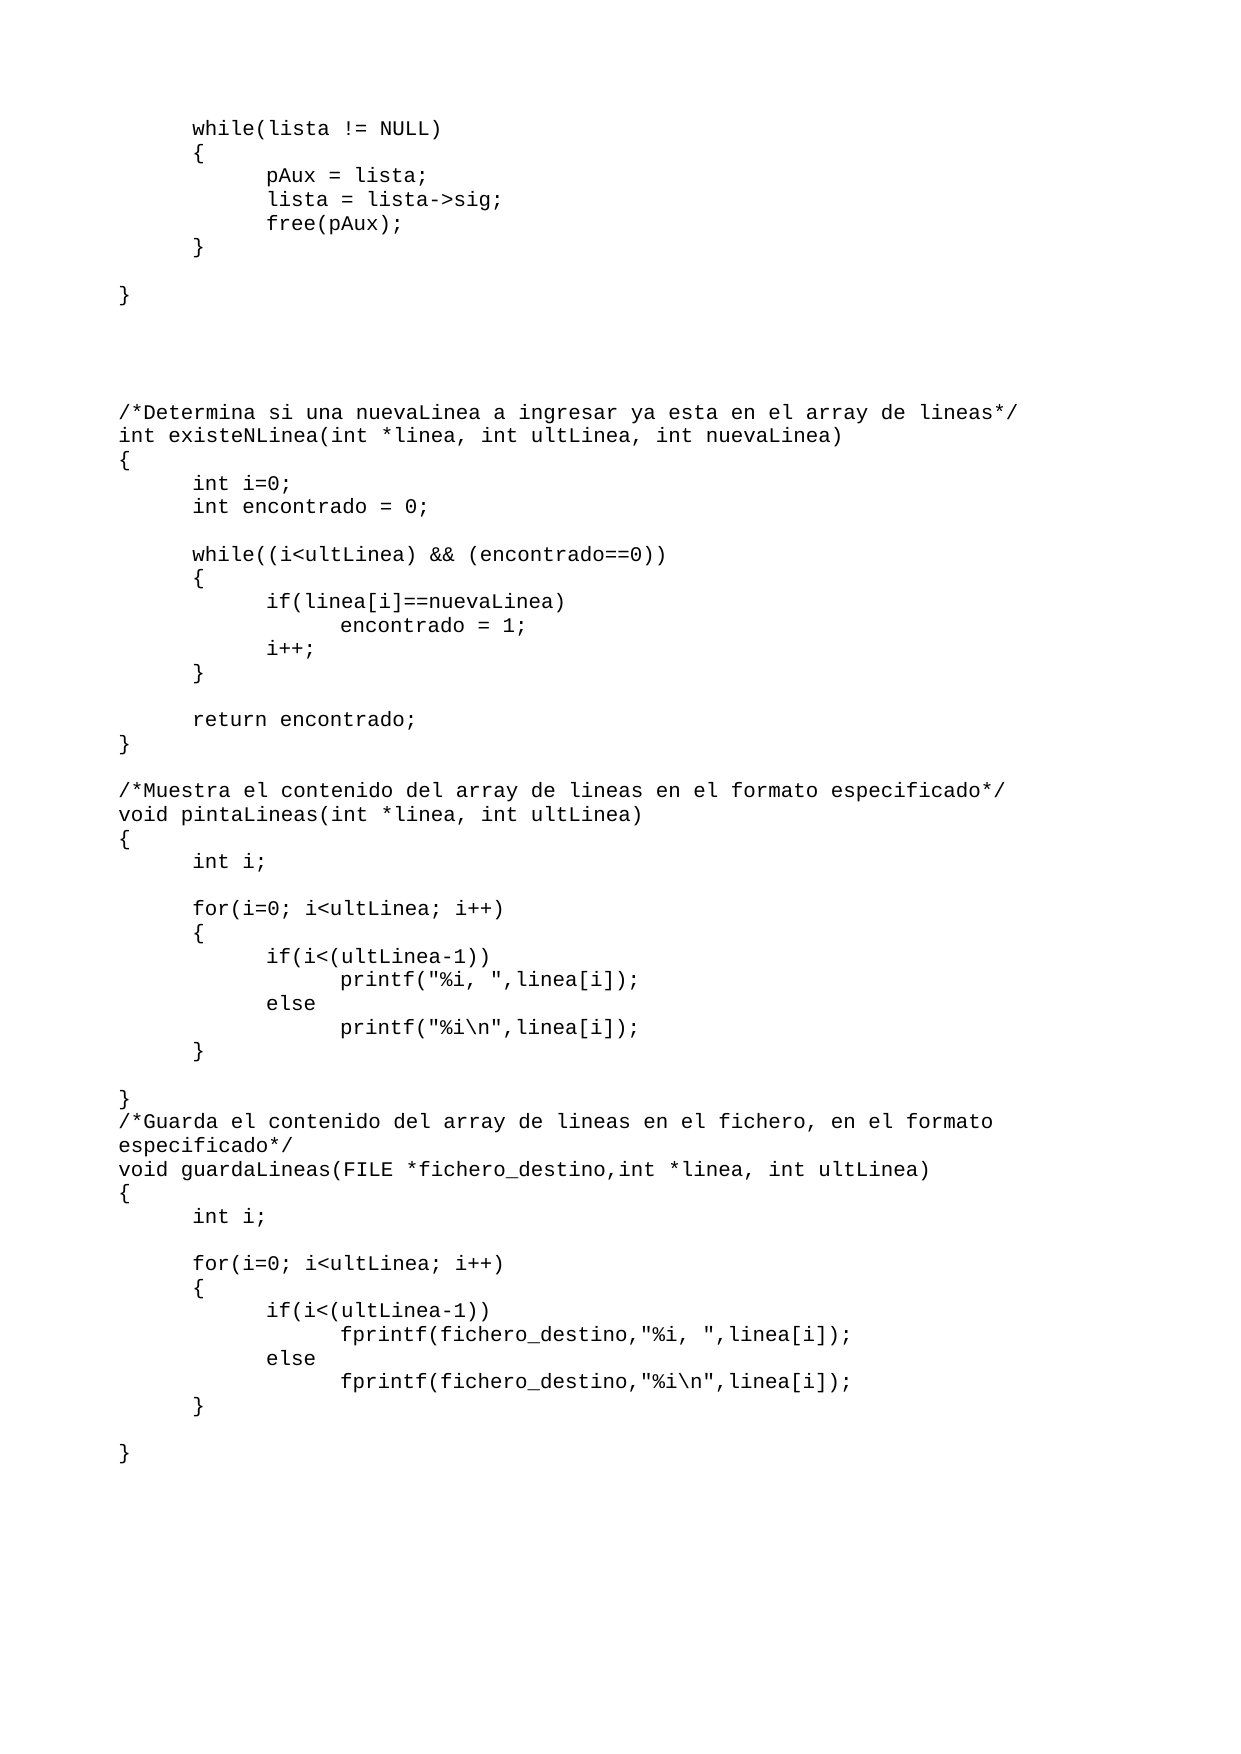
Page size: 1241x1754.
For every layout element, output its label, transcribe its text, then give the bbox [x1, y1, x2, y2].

text for(i=0; i<ultLinea; i++) [118, 1253, 1122, 1277]
text return encontrado; [118, 709, 1122, 733]
text while(lista != NULL) [118, 118, 1122, 142]
text if(linea[i]==nuevaLinea) [118, 591, 1122, 615]
text { [118, 1182, 1122, 1206]
text { [118, 567, 1122, 591]
text else [118, 1348, 1122, 1371]
text i++; [118, 638, 1122, 662]
text encontrado = 1; [118, 615, 1122, 638]
text int encontrado = 0; [118, 496, 1122, 520]
text int existeNLinea(int *linea, int ultLinea, int nuevaLinea) [118, 426, 1122, 449]
text } [118, 1040, 1122, 1064]
text /*Determina si una nuevaLinea a ingresar ya esta en el array de lineas*/ [118, 402, 1122, 426]
text for(i=0; i<ultLinea; i++) [118, 898, 1122, 922]
text { [118, 1277, 1122, 1300]
text fprintf(fichero_destino,"%i, ",linea[i]); [118, 1324, 1122, 1348]
text int i=0; [118, 473, 1122, 496]
text } [118, 662, 1122, 686]
text void guardaLineas(FILE *fichero_destino,int *linea, int ultLinea) [118, 1158, 1122, 1182]
text { [118, 142, 1122, 165]
text void pintaLineas(int *linea, int ultLinea) [118, 804, 1122, 827]
text /*Muestra el contenido del array de lineas en el formato especificado*/ [118, 780, 1122, 804]
text } [118, 236, 1122, 260]
text pAux = lista; [118, 165, 1122, 189]
text } [118, 1442, 1122, 1489]
text } [118, 1395, 1122, 1419]
text } [118, 733, 1122, 757]
text int i; [118, 851, 1122, 875]
text } [118, 1088, 1122, 1111]
text { [118, 827, 1122, 851]
text { [118, 449, 1122, 473]
text /*Guarda el contenido del array de lineas en el fichero, en el formato especificado*/ [118, 1111, 1122, 1158]
text int i; [118, 1206, 1122, 1229]
text printf("%i, ",linea[i]); [118, 969, 1122, 993]
text } [118, 284, 1122, 307]
text while((i<ultLinea) && (encontrado==0)) [118, 544, 1122, 567]
text else [118, 993, 1122, 1017]
text fprintf(fichero_destino,"%i\n",linea[i]); [118, 1371, 1122, 1395]
text free(pAux); [118, 213, 1122, 236]
text if(i<(ultLinea-1)) [118, 1300, 1122, 1324]
text if(i<(ultLinea-1)) [118, 946, 1122, 969]
text printf("%i\n",linea[i]); [118, 1017, 1122, 1040]
text lista = lista->sig; [118, 189, 1122, 213]
text { [118, 922, 1122, 946]
